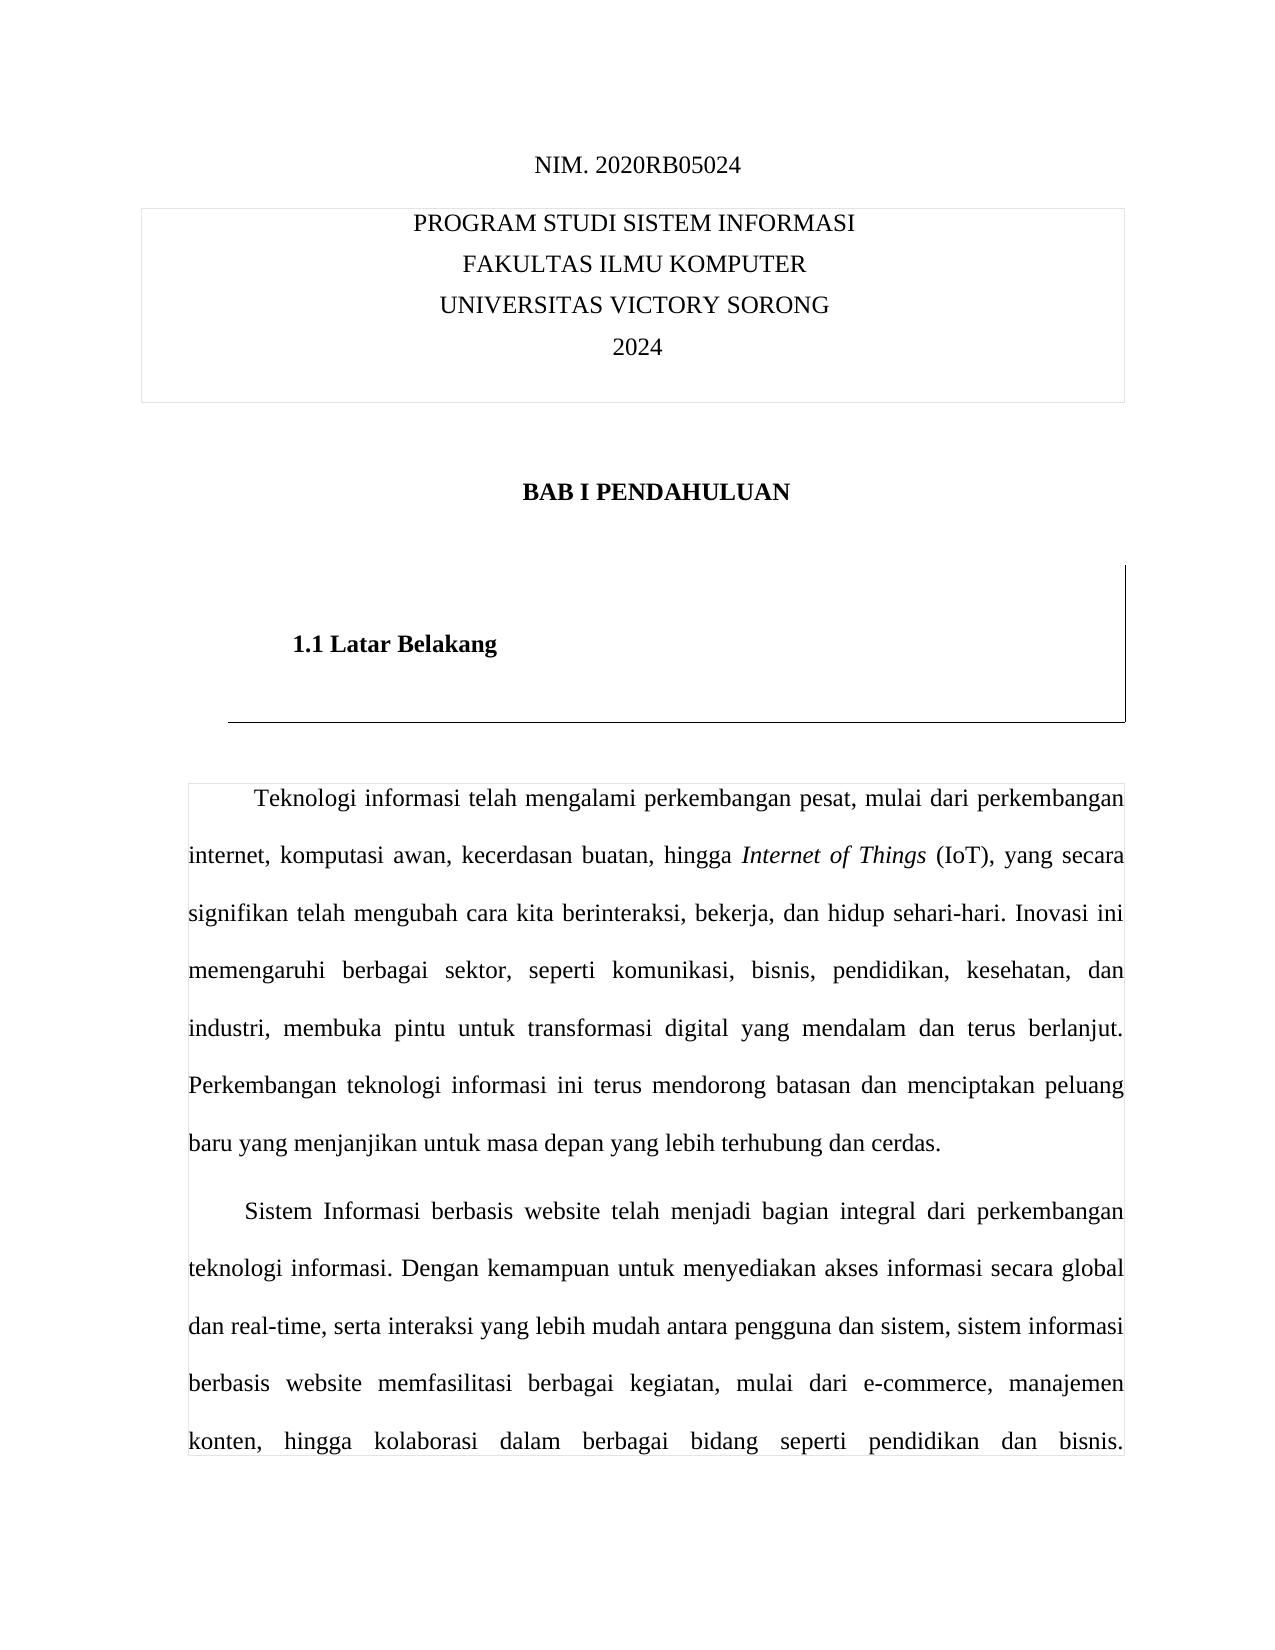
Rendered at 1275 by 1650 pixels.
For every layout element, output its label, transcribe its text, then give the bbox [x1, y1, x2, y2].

text Sistem Informasi berbasis website telah menjadi bagian integral dari perkembangan teknologi informasi. Dengan kemampuan untuk menyediakan akses informasi secara global dan real-time, serta interaksi yang lebih mudah antara pengguna dan sistem, sistem informasi berbasis website memfasilitasi berbagai kegiatan, mulai dari e-commerce, manajemen konten, hingga kolaborasi dalam berbagai bidang seperti pendidikan dan bisnis. [189, 1195, 1124, 1455]
text FAKULTAS ILMU KOMPUTER [142, 249, 1124, 278]
text UNIVERSITAS VICTORY SORONG [142, 290, 1124, 319]
text NIM. 2020RB05024 [150, 150, 1125, 179]
subtitle BAB I PENDAHULUAN [187, 477, 1125, 506]
text PROGRAM STUDI SISTEM INFORMASI [142, 209, 1124, 237]
text 2024 [142, 331, 1124, 361]
list Teknologi informasi telah mengalami perkembangan pesat, mulai dari perkembangan internet, komputasi awan, kecerdasan buatan, hingga Internet of Things (IoT), yang secara signifikan telah mengubah cara kita berinteraksi, bekerja, dan hidup sehari-hari. Inovasi ini memengaruhi berbagai sektor, seperti komunikasi, bisnis, pendidikan, kesehatan, dan industri, membuka pintu untuk transformasi digital yang mendalam dan terus berlanjut. Perkembangan teknologi informasi ini terus mendorong batasan dan menciptakan peluang baru yang menjanjikan untuk masa depan yang lebih terhubung dan cerdas. [189, 784, 1124, 1157]
list Latar Belakang [228, 564, 1125, 722]
